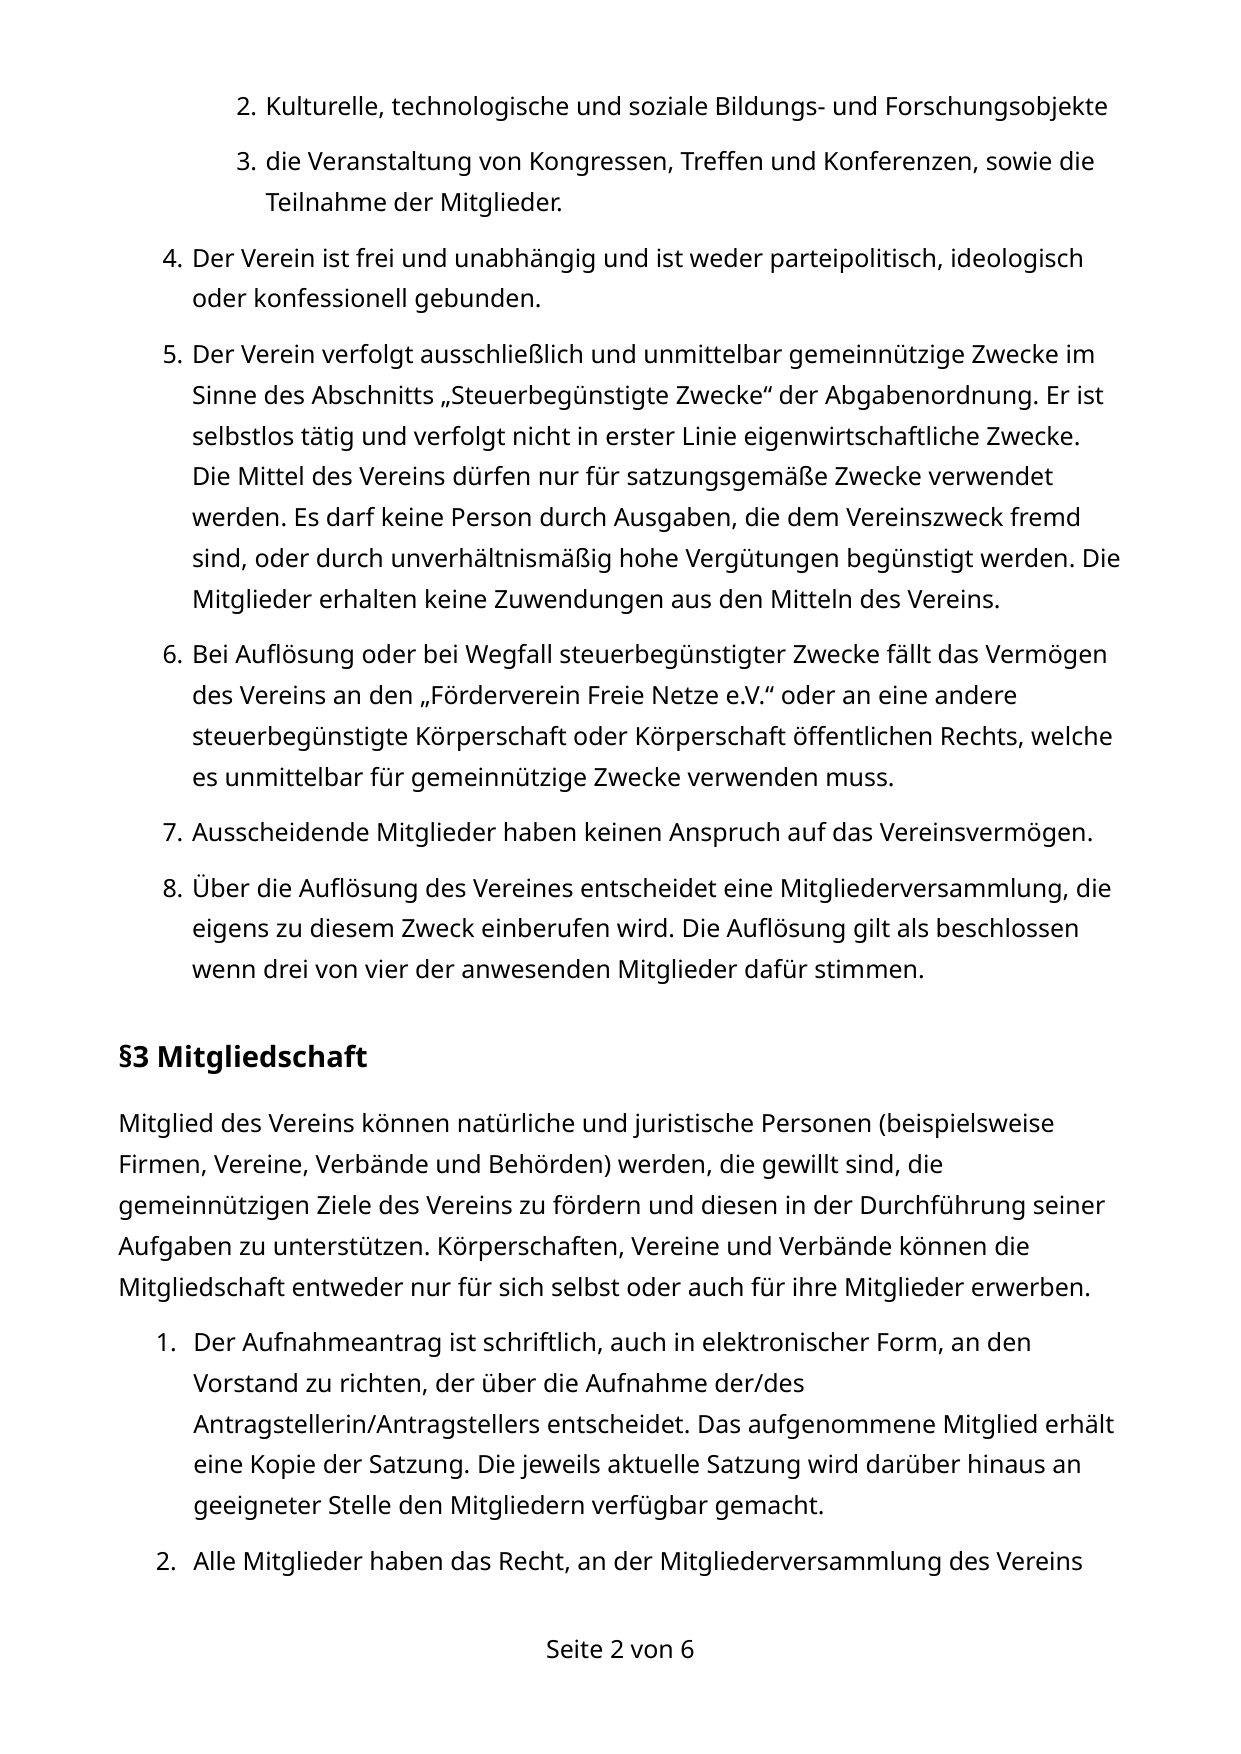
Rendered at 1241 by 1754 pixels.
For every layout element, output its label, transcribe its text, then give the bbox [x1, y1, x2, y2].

list Der Verein ist frei und unabhängig und ist weder parteipolitisch, ideologisch oder konfessionell gebunden. [162, 240, 1122, 315]
list Der Aufnahmeantrag ist schriftlich, auch in elektronischer Form, an den Vorstand zu richten, der über die Aufnahme der/des Antragstellerin/Antragstellers entscheidet. Das aufgenommene Mitglied erhält eine Kopie der Satzung. Die jeweils aktuelle Satzung wird darüber hinaus an geeigneter Stelle den Mitgliedern verfügbar gemacht. [156, 1325, 1122, 1522]
list Über die Auflösung des Vereines entscheidet eine Mitgliederversammlung, die eigens zu diesem Zweck einberufen wird. Die Auflösung gilt als beschlossen wenn drei von vier der anwesenden Mitglieder dafür stimmen. [162, 870, 1122, 986]
list Kulturelle, technologische und soziale Bildungs- und Forschungsobjekte [236, 88, 1122, 123]
list Der Verein verfolgt ausschließlich und unmittelbar gemeinnützige Zwecke im Sinne des Abschnitts „Steuerbegünstigte Zwecke“ der Abgabenordnung. Er ist selbstlos tätig und verfolgt nicht in erster Linie eigenwirtschaftliche Zwecke. Die Mittel des Vereins dürfen nur für satzungsgemäße Zwecke verwendet werden. Es darf keine Person durch Ausgaben, die dem Vereinszweck fremd sind, oder durch unverhältnis­mäßig hohe Vergütungen begünstigt werden. Die Mitglieder erhalten keine Zu­wendungen aus den Mitteln des Vereins. [162, 336, 1122, 616]
list Ausscheidende Mitglieder haben keinen Anspruch auf das Vereinsvermögen. [162, 815, 1122, 849]
text Mitglied des Vereins können natürliche und juristische Personen (beispielsweise Firmen, Vereine, Verbände und Behörden) werden, die gewillt sind, die gemeinnützigen Ziele des Vereins zu fördern und diesen in der Durchführung seiner Aufgaben zu unterstützen. Körperschaften, Vereine und Verbände können die Mitgliedschaft entweder nur für sich selbst oder auch für ihre Mitglieder erwerben. [118, 1106, 1122, 1303]
subtitle §3 Mitgliedschaft [118, 1037, 1122, 1076]
list Alle Mitglieder haben das Recht, an der Mitgliederversammlung des Vereins [156, 1543, 1122, 1577]
list die Veranstaltung von Kongressen, Treffen und Konferenzen, sowie die Teilnahme der Mitglieder. [236, 144, 1122, 219]
list Bei Auflösung oder bei Wegfall steuerbegünstigter Zwecke fällt das Vermögen des Vereins an den „Förderverein Freie Netze e.V.“ oder an eine andere steuerbegünstigte Körperschaft oder Körperschaft öffentlichen Rechts, welche es unmittelbar für gemeinnützige Zwecke verwenden muss. [162, 637, 1122, 793]
